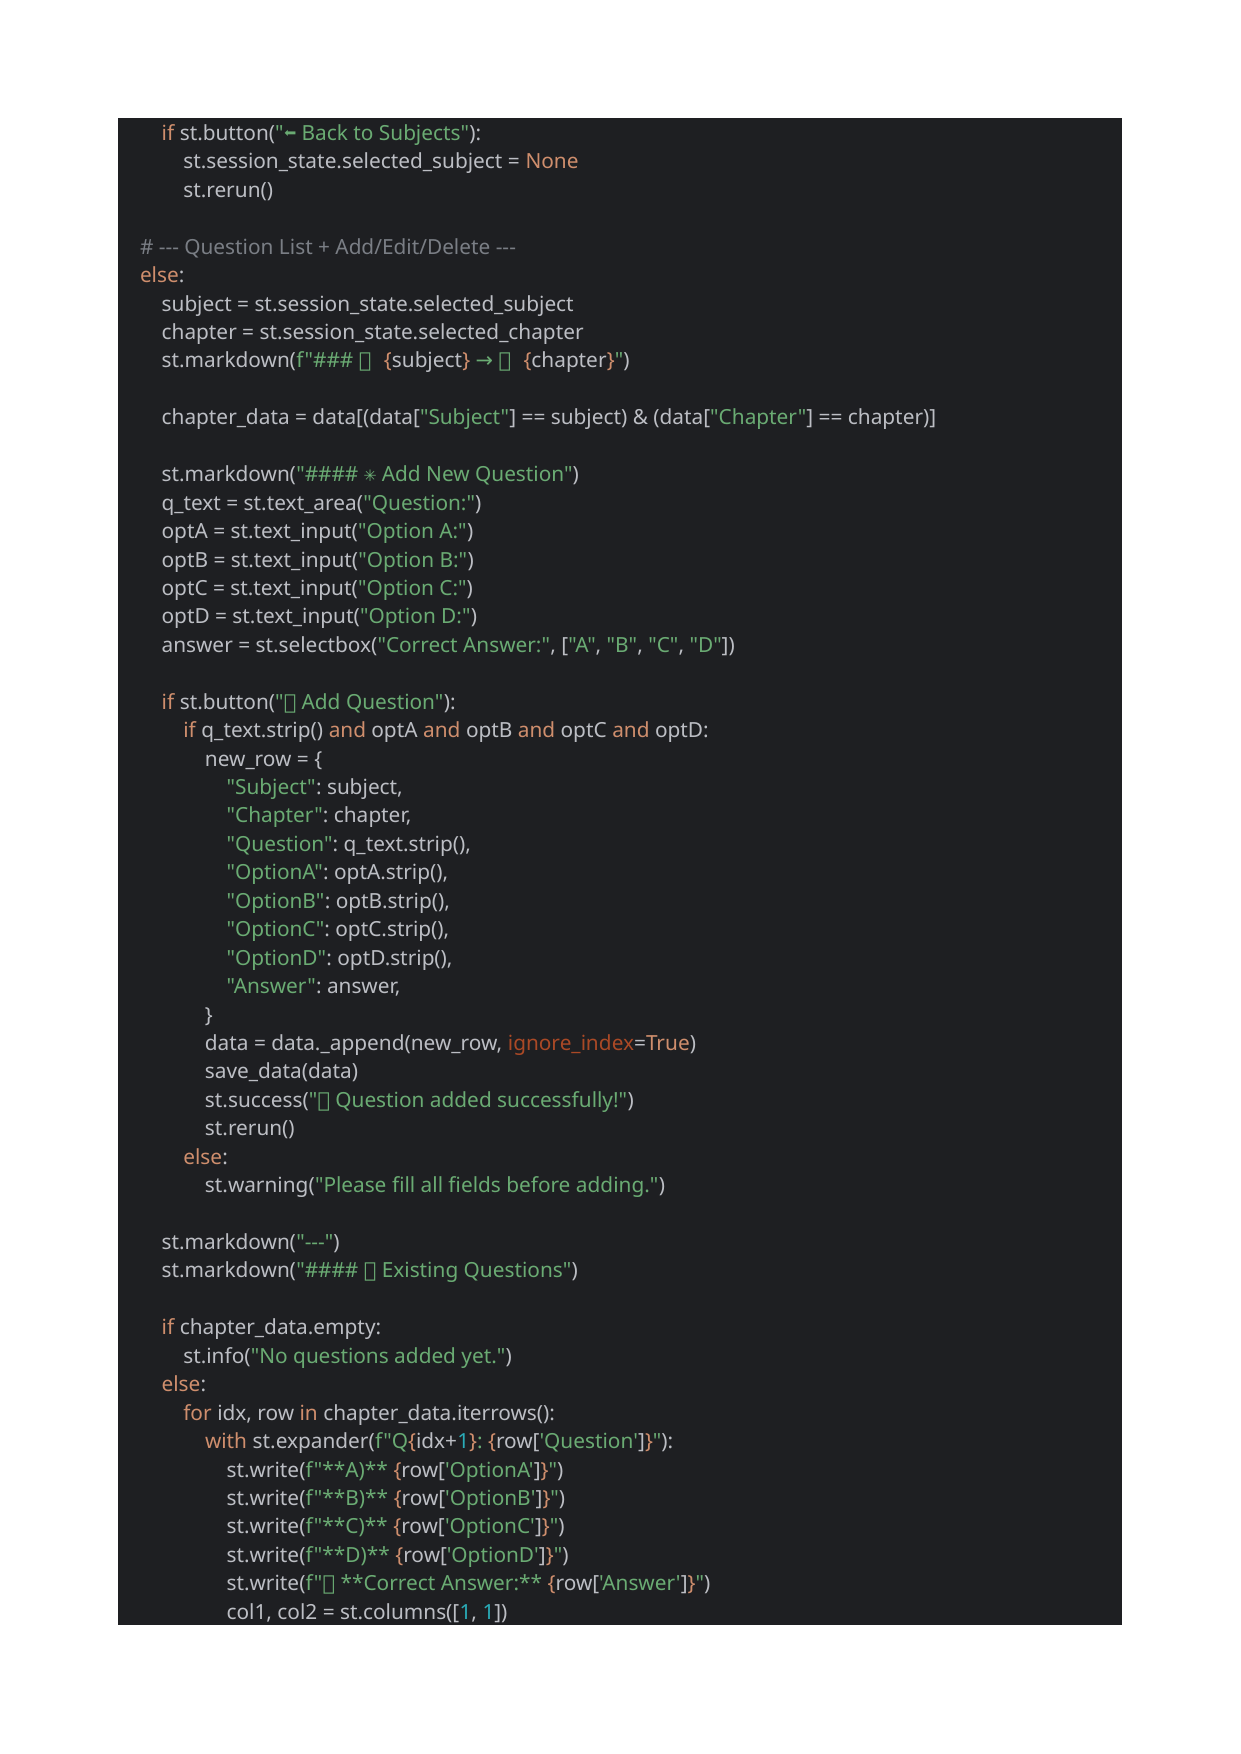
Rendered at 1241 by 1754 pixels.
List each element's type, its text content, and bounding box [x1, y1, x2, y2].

text if st.button("⬅️ Back to Subjects"): st.session_state.selected_subject = None st.rerun() # --- Question List + Add/Edit/Delete --- else: subject = st.session_state.selected_subject chapter = st.session_state.selected_chapter st.markdown(f"### 📘 {subject} → 📙 {chapter}") chapter_data = data[(data["Subject"] == subject) & (data["Chapter"] == chapter)] st.markdown("#### ✳️ Add New Question") q_text = st.text_area("Question:") optA = st.text_input("Option A:") optB = st.text_input("Option B:") optC = st.text_input("Option C:") optD = st.text_input("Option D:") answer = st.selectbox("Correct Answer:", ["A", "B", "C", "D"]) if st.button("➕ Add Question"): if q_text.strip() and optA and optB and optC and optD: new_row = { "Subject": subject, "Chapter": chapter, "Question": q_text.strip(), "OptionA": optA.strip(), "OptionB": optB.strip(), "OptionC": optC.strip(), "OptionD": optD.strip(), "Answer": answer, } data = data._append(new_row, ignore_index=True) save_data(data) st.success("✅ Question added successfully!") st.rerun() else: st.warning("Please fill all fields before adding.") st.markdown("---") st.markdown("#### 🧾 Existing Questions") if chapter_data.empty: st.info("No questions added yet.") else: for idx, row in chapter_data.iterrows(): with st.expander(f"Q{idx+1}: {row['Question']}"): st.write(f"**A)** {row['OptionA']}") st.write(f"**B)** {row['OptionB']}") st.write(f"**C)** {row['OptionC']}") st.write(f"**D)** {row['OptionD']}") st.write(f"✅ **Correct Answer:** {row['Answer']}") col1, col2 = st.columns([1, 1]) [118, 118, 1122, 1625]
